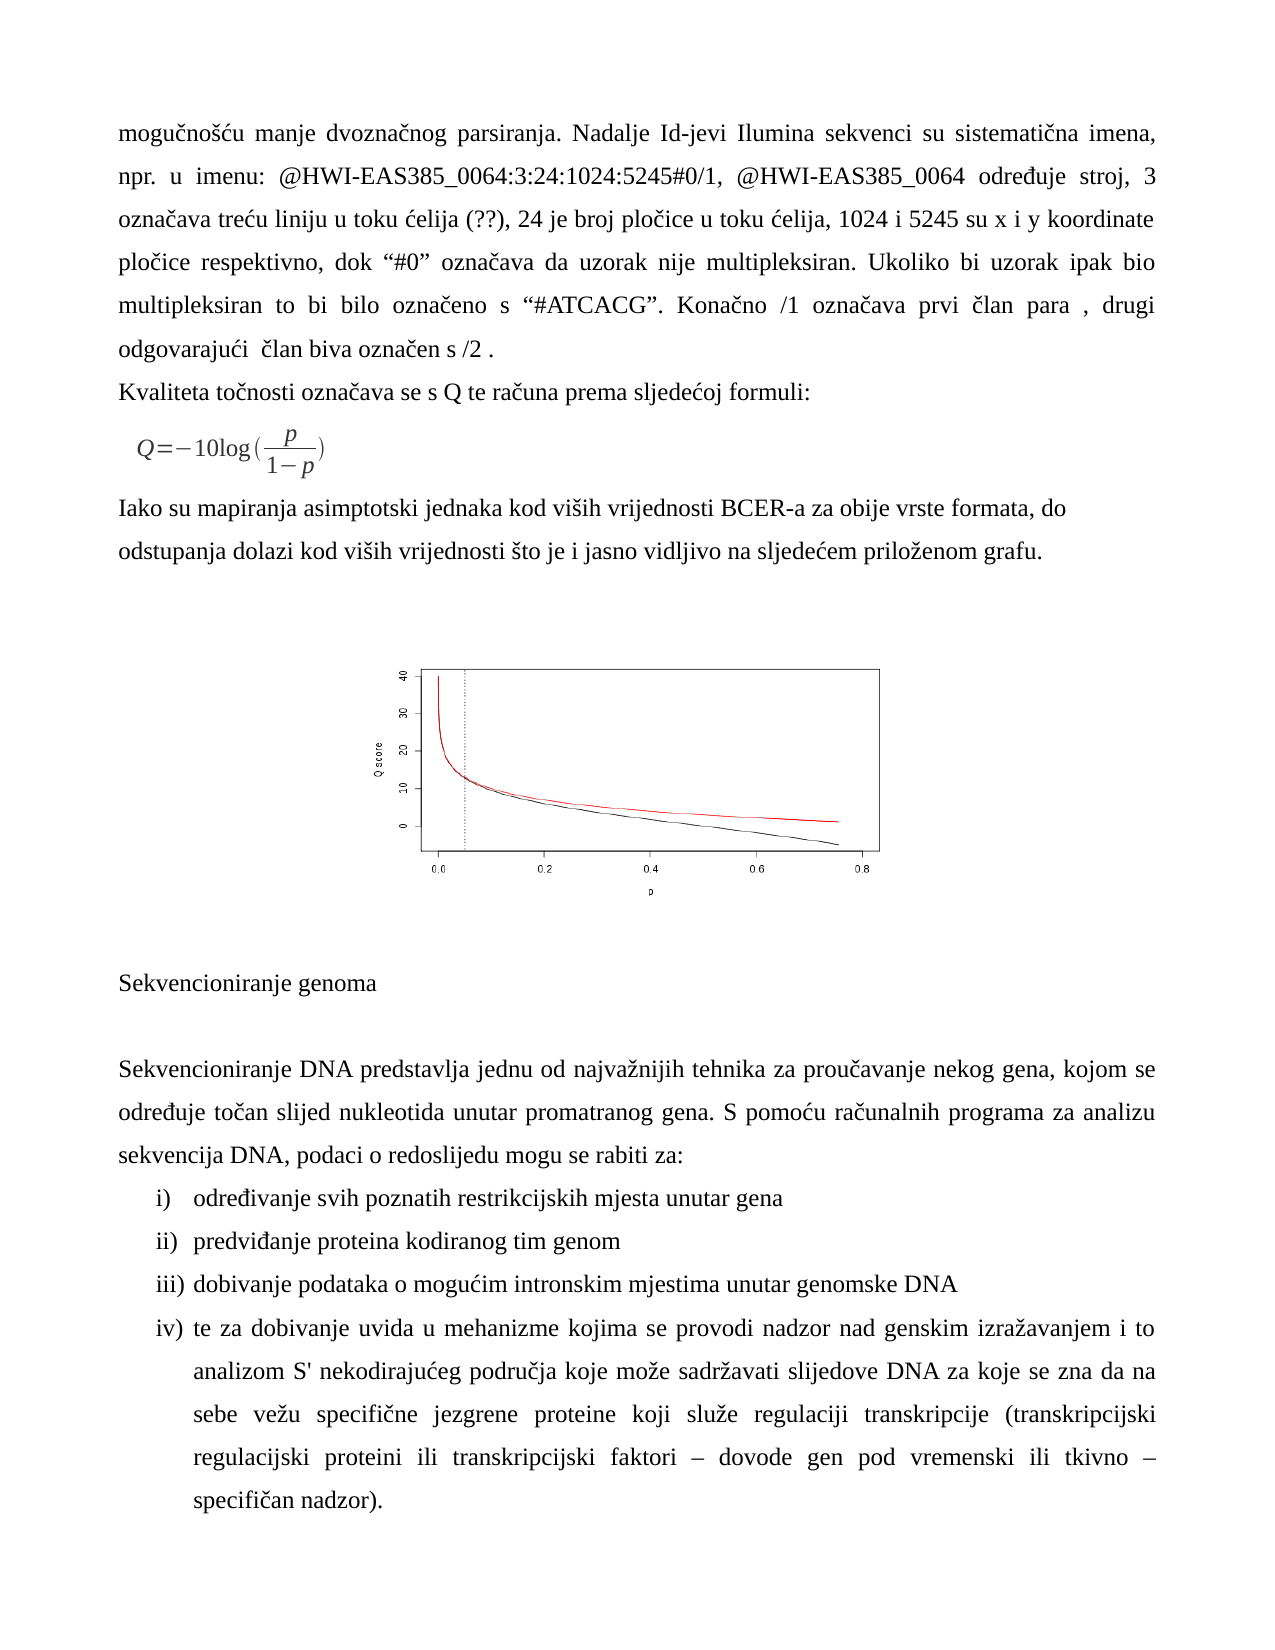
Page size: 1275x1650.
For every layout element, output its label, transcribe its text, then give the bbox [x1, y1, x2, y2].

text mogučnošću manje dvoznačnog parsiranja. Nadalje Id-jevi Ilumina sekvenci su sistematična imena, npr. u imenu: @HWI-EAS385_0064:3:24:1024:5245#0/1, @HWI-EAS385_0064 određuje stroj, 3 označava treću liniju u toku ćelija (??), 24 je broj pločice u toku ćelija, 1024 i 5245 su x i y koordinate pločice respektivno, dok “#0” označava da uzorak nije multipleksiran. Ukoliko bi uzorak ipak bio multipleksiran to bi bilo označeno s “#ATCACG”. Konačno /1 označava prvi član para , drugi odgovarajući član biva označen s /2 . [118, 118, 1157, 362]
picture [370, 622, 905, 909]
list predviđanje proteina kodiranog tim genom [156, 1226, 1157, 1255]
list dobivanje podataka o mogućim intronskim mjestima unutar genomske DNA [156, 1269, 1157, 1298]
text Kvaliteta točnosti označava se s Q te računa prema sljedećoj formuli: [118, 377, 1157, 406]
text Sekvencioniranje DNA predstavlja jednu od najvažnijih tehnika za proučavanje nekog gena, kojom se određuje točan slijed nukleotida unutar promatranog gena. S pomoću računalnih programa za analizu sekvencija DNA, podaci o redoslijedu mogu se rabiti za: [118, 1054, 1157, 1169]
text Iako su mapiranja asimptotski jednaka kod viših vrijednosti BCER-a za obije vrste formata, do odstupanja dolazi kod viših vrijednosti što je i jasno vidljivo na sljedećem priloženom grafu. [118, 493, 1157, 565]
list te za dobivanje uvida u mehanizme kojima se provodi nadzor nad genskim izražavanjem i to analizom S' nekodirajućeg područja koje može sadržavati slijedove DNA za koje se zna da na sebe vežu specifične jezgrene proteine koji služe regulaciji transkripcije (transkripcijski regulacijski proteini ili transkripcijski faktori – dovode gen pod vremenski ili tkivno – specifičan nadzor). [156, 1313, 1157, 1514]
text Sekvencioniranje genoma [118, 968, 1157, 996]
list određivanje svih poznatih restrikcijskih mjesta unutar gena [156, 1183, 1157, 1212]
